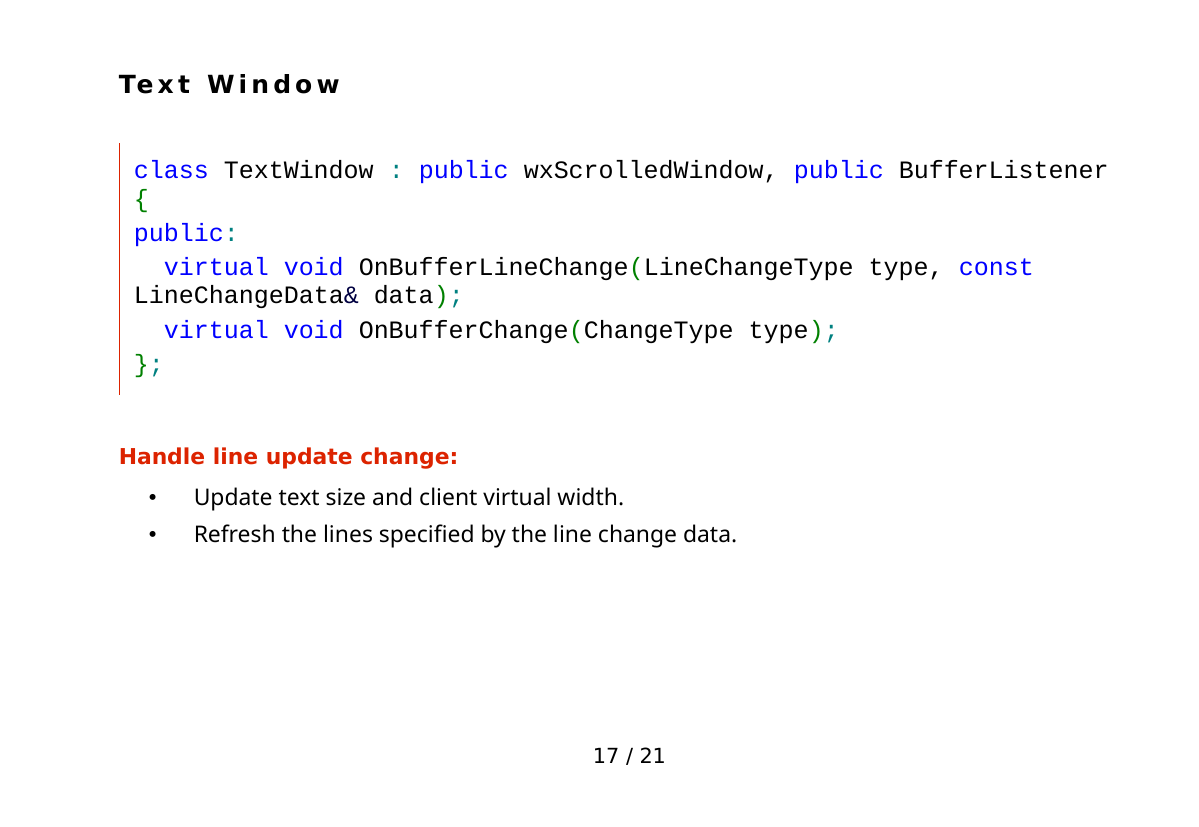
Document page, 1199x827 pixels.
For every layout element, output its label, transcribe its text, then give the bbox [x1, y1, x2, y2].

title Text Window [118, 71, 1140, 100]
text virtual void OnBufferChange(ChangeType type); [120, 303, 1140, 337]
text }; [120, 337, 1140, 395]
text virtual void OnBufferLineChange(LineChangeType type, const LineChangeData& data); [120, 240, 1140, 303]
subtitle Update text size and client virtual width. [148, 481, 1140, 512]
text public: [120, 206, 1140, 240]
subtitle Refresh the lines specified by the line change data. [148, 518, 1140, 549]
text class TextWindow : public wxScrolledWindow, public BufferListener { [120, 143, 1140, 206]
text Handle line update change: [118, 444, 1140, 469]
